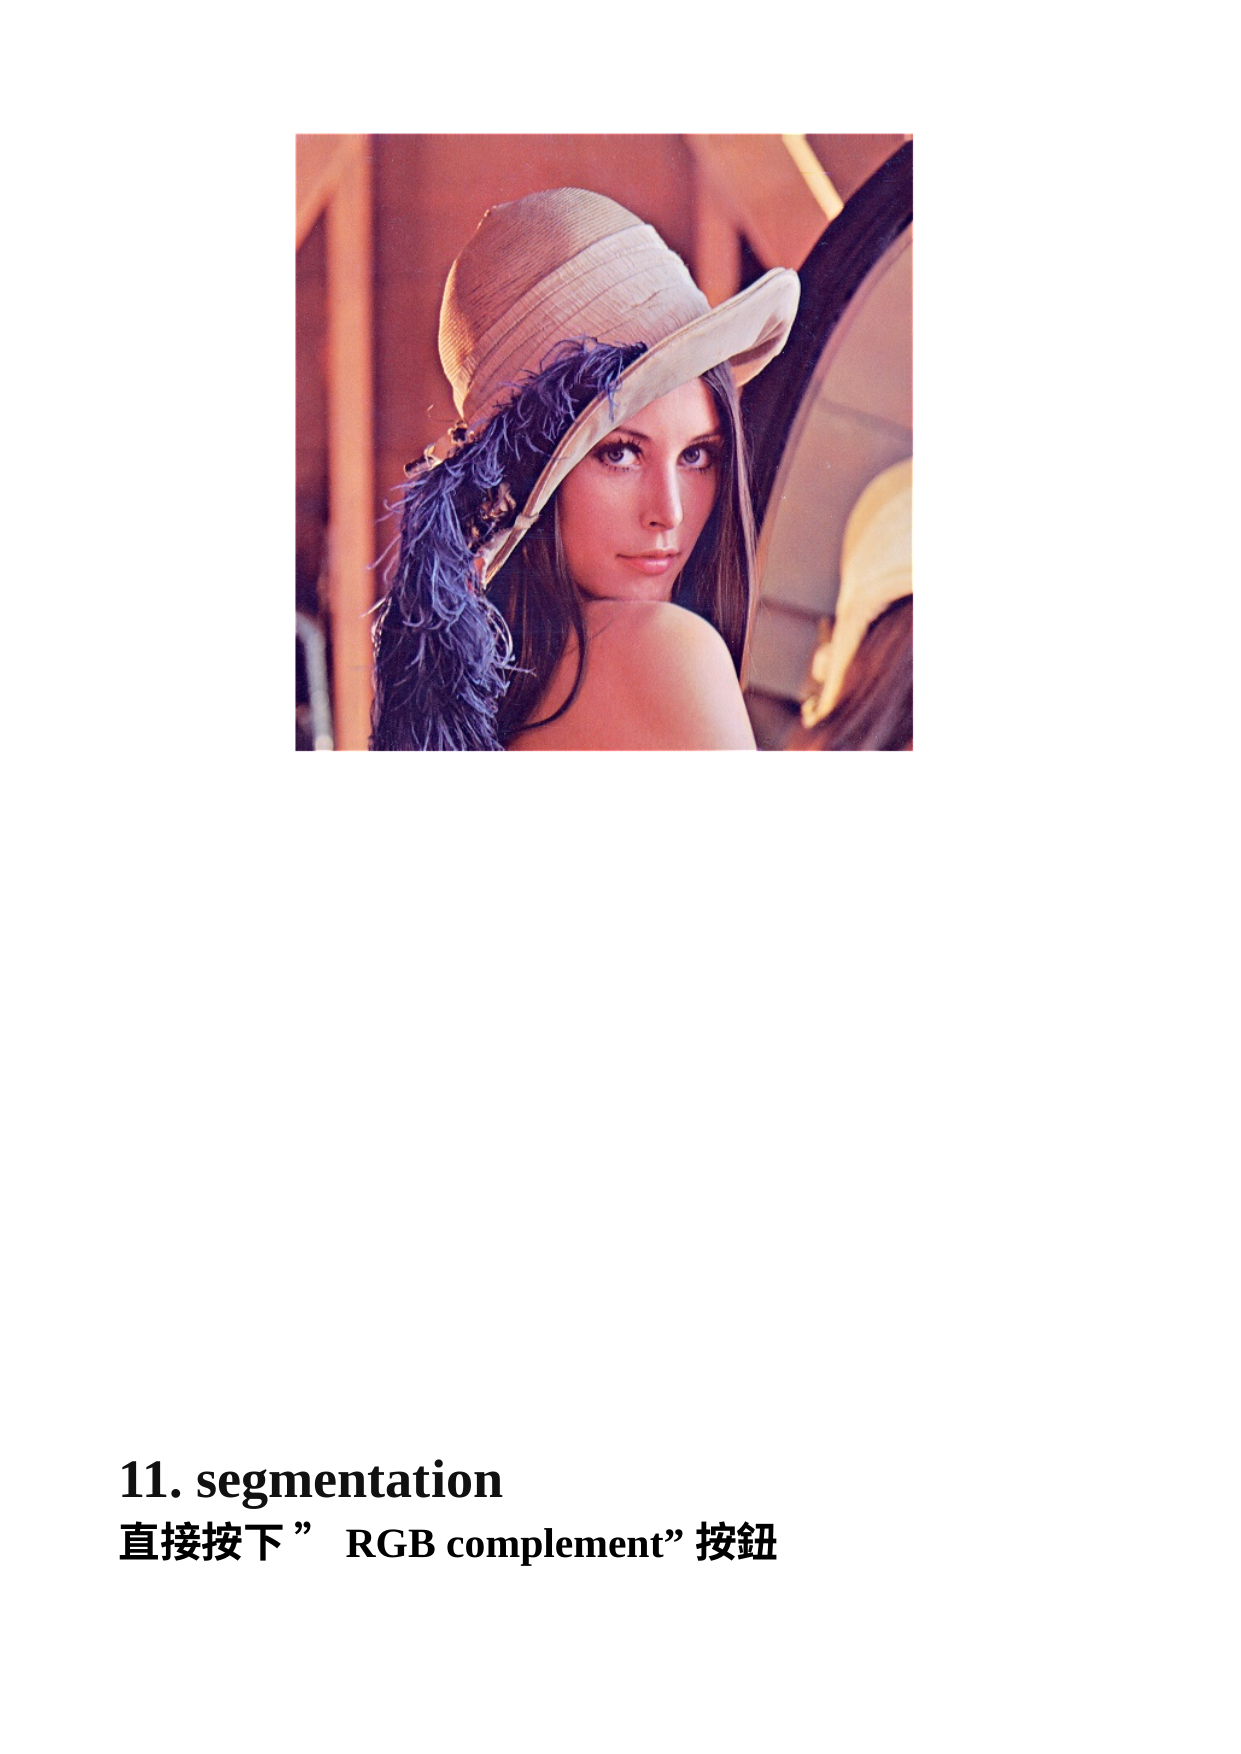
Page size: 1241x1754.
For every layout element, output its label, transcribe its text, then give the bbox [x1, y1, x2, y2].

text 直接按下 ” RGB complement” 按鈕 [118, 1509, 1122, 1569]
text 11. segmentation [118, 1447, 1122, 1509]
